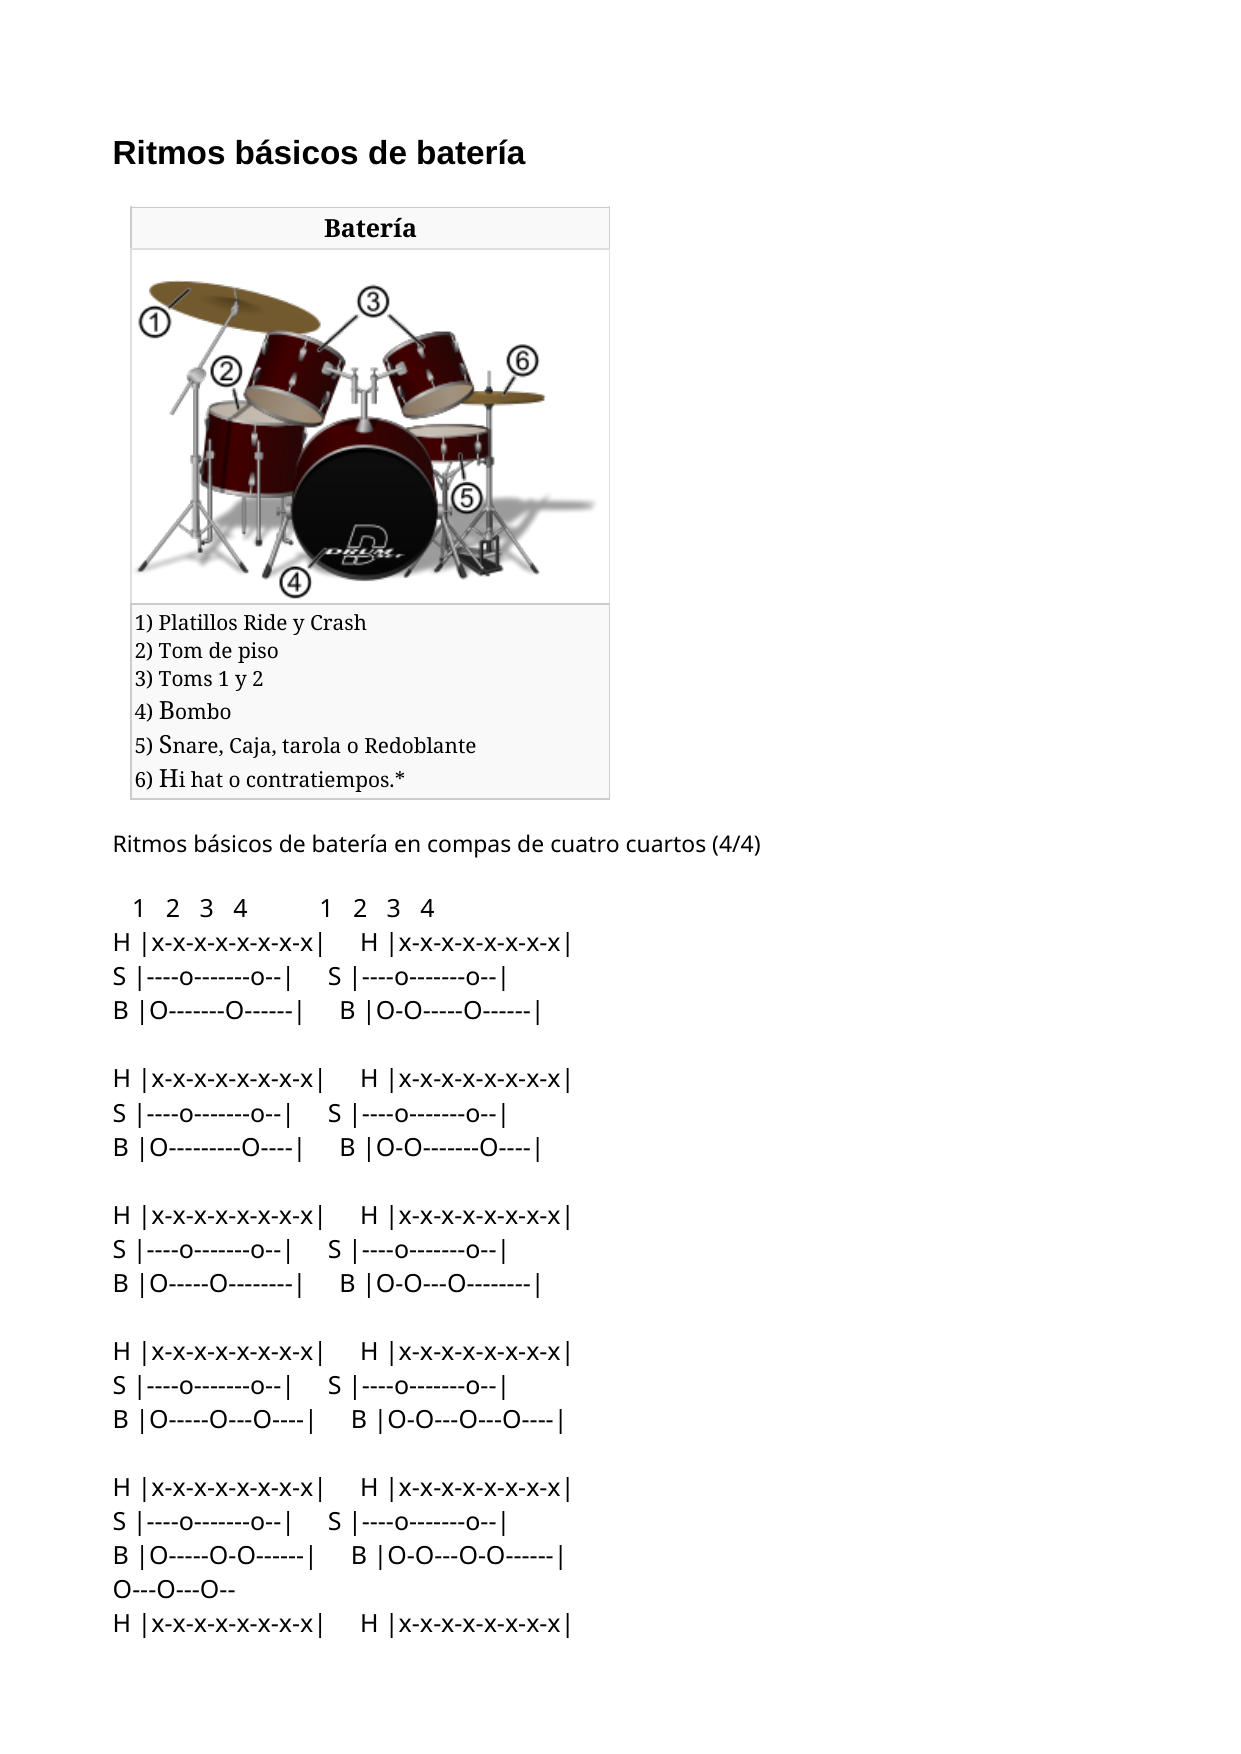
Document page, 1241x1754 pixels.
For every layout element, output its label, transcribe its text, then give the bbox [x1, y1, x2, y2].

text B |O---------O----| B |O-O-------O----| [112, 1129, 1128, 1163]
text Ritmos básicos de batería en compas de cuatro cuartos (4/4) [112, 828, 1128, 859]
text S |----o-------o--| S |----o-------o--| [112, 1368, 1128, 1402]
text B |O-----O--------| B |O-O---O--------| [112, 1266, 1128, 1299]
picture [131, 250, 600, 603]
table_header Batería [132, 208, 609, 248]
text B |O-----O-O------| B |O-O---O-O------| [112, 1538, 1128, 1572]
text 1 2 3 4 1 2 3 4 [112, 891, 1128, 925]
text H |x-x-x-x-x-x-x-x| H |x-x-x-x-x-x-x-x| [112, 1334, 1128, 1368]
text B |O-----O---O----| B |O-O---O---O----| [112, 1402, 1128, 1436]
table_cell 1) Platillos Ride y Crash 2) Tom de piso 3) Toms 1 y 2 4) Bombo 5) Snare, Caja, tarola o Redoblante 6) Hi hat o contratiempos.* [132, 605, 609, 798]
text H |x-x-x-x-x-x-x-x| H |x-x-x-x-x-x-x-x| [112, 1061, 1128, 1095]
text S |----o-------o--| S |----o-------o--| [112, 959, 1128, 993]
text B |O-------O------| B |O-O-----O------| [112, 993, 1128, 1027]
text O---O---O-- [112, 1572, 1128, 1606]
text S |----o-------o--| S |----o-------o--| [112, 1504, 1128, 1538]
text H |x-x-x-x-x-x-x-x| H |x-x-x-x-x-x-x-x| [112, 1197, 1128, 1231]
table_cell [600, 250, 609, 603]
text H |x-x-x-x-x-x-x-x| H |x-x-x-x-x-x-x-x| [112, 925, 1128, 959]
text S |----o-------o--| S |----o-------o--| [112, 1231, 1128, 1266]
subtitle Ritmos básicos de batería [112, 133, 1128, 172]
text H |x-x-x-x-x-x-x-x| H |x-x-x-x-x-x-x-x| [112, 1606, 1128, 1640]
text H |x-x-x-x-x-x-x-x| H |x-x-x-x-x-x-x-x| [112, 1470, 1128, 1504]
text S |----o-------o--| S |----o-------o--| [112, 1095, 1128, 1129]
